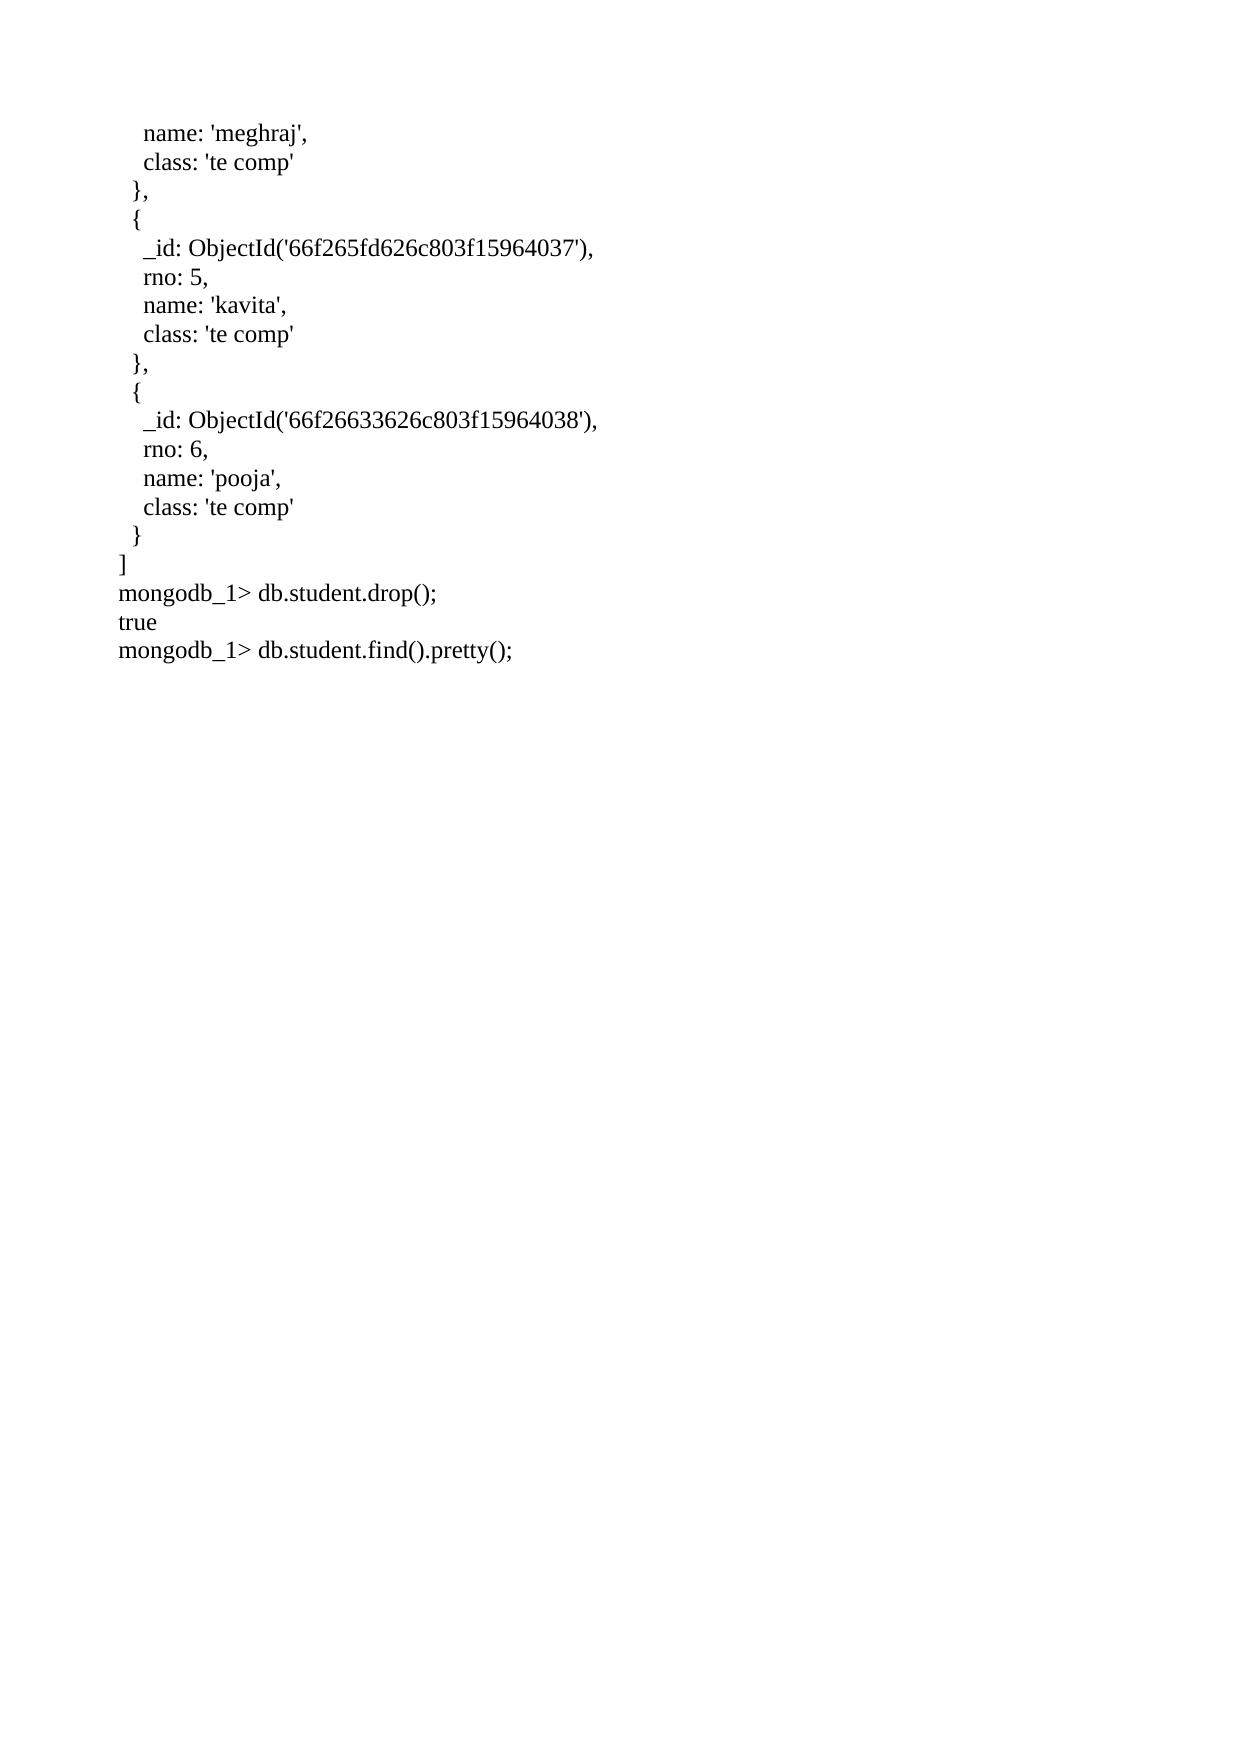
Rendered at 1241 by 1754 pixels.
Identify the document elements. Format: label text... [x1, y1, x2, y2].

text class: 'te comp' [118, 492, 1122, 521]
text } [118, 521, 1122, 549]
text { [118, 204, 1122, 233]
text true [118, 607, 1122, 636]
text rno: 5, [118, 262, 1122, 291]
text _id: ObjectId('66f26633626c803f15964038'), [118, 406, 1122, 434]
text class: 'te comp' [118, 147, 1122, 176]
text name: 'meghraj', [118, 118, 1122, 147]
text mongodb_1> db.student.drop(); [118, 578, 1122, 607]
text class: 'te comp' [118, 319, 1122, 348]
text name: 'kavita', [118, 291, 1122, 319]
text name: 'pooja', [118, 463, 1122, 492]
text }, [118, 348, 1122, 377]
text ] [118, 549, 1122, 578]
text rno: 6, [118, 434, 1122, 463]
text { [118, 377, 1122, 406]
text mongodb_1> db.student.find().pretty(); [118, 636, 1122, 664]
text }, [118, 176, 1122, 204]
text _id: ObjectId('66f265fd626c803f15964037'), [118, 233, 1122, 262]
